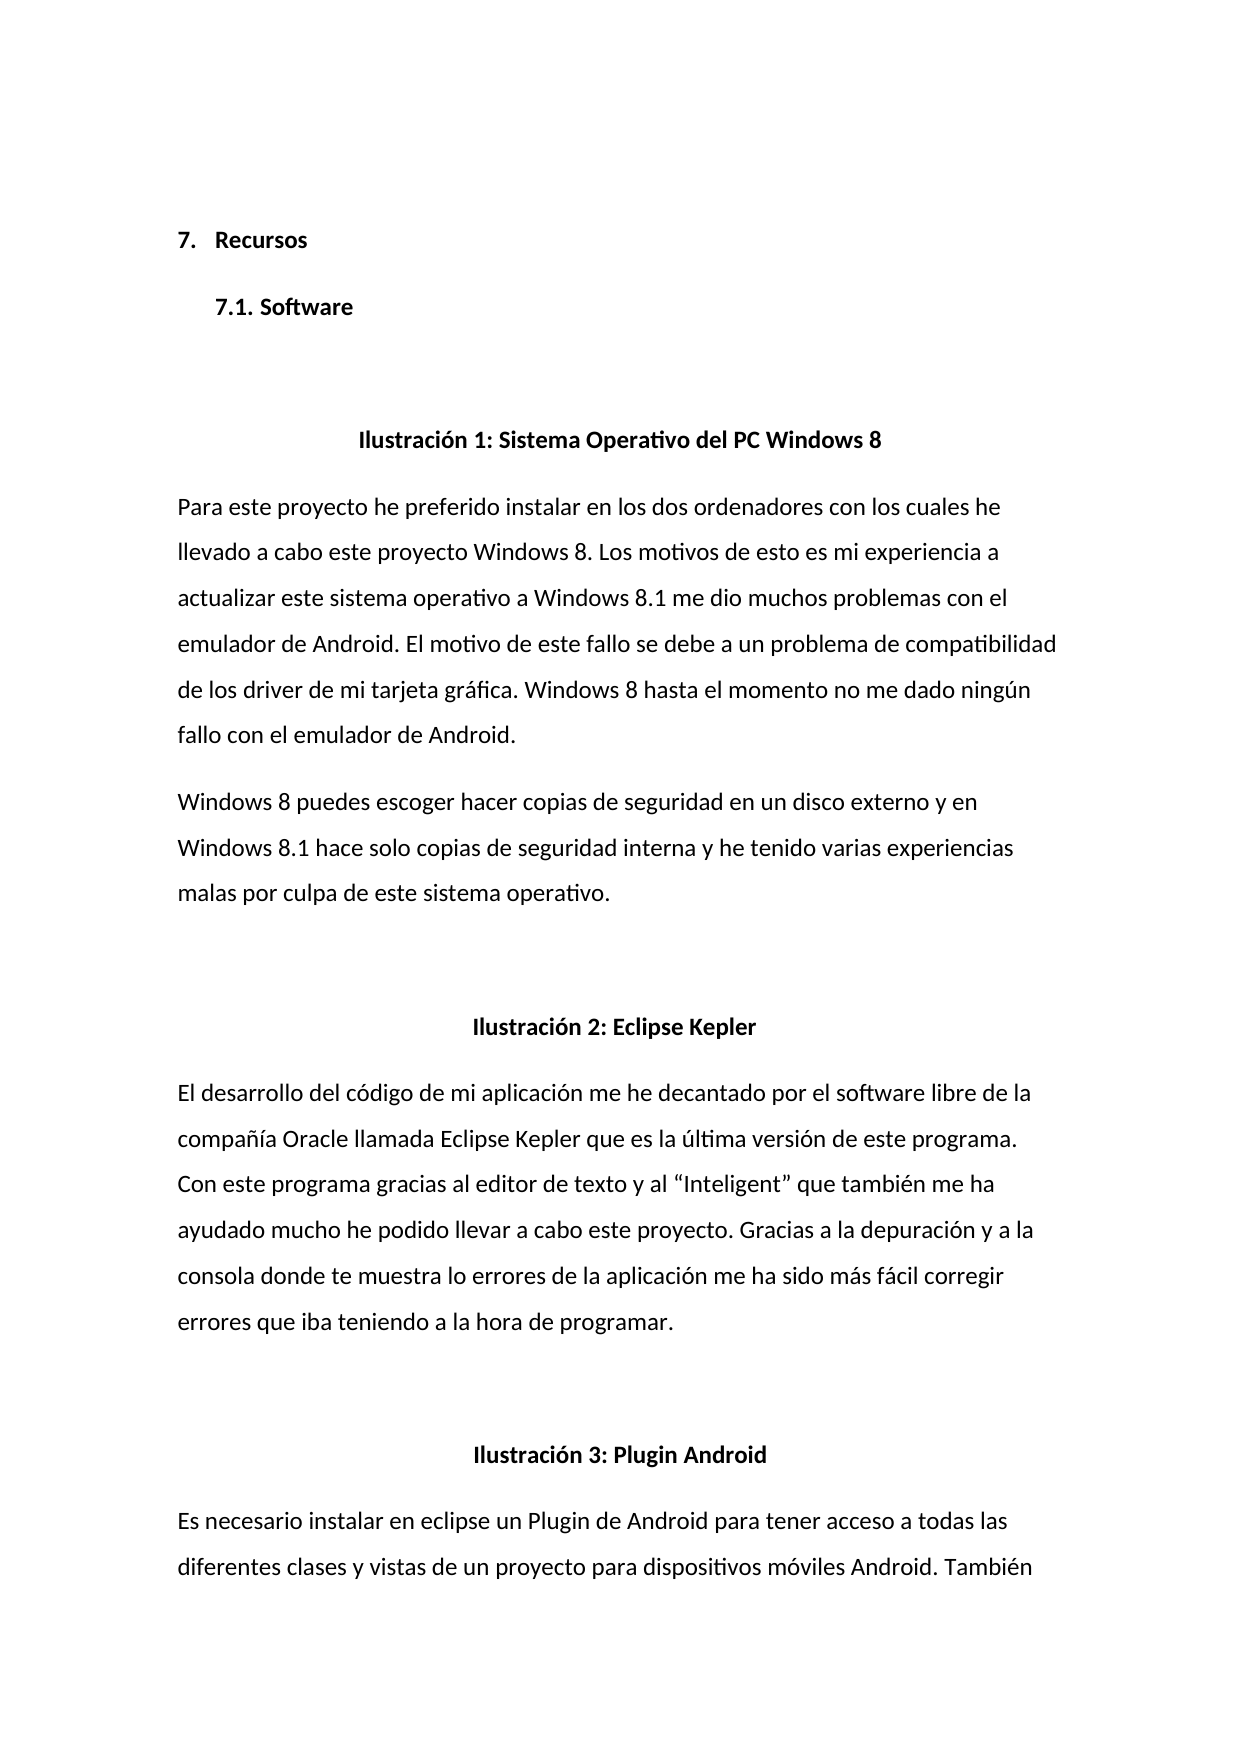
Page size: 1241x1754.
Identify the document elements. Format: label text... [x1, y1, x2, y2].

text Ilustración 2: Eclipse Kepler [177, 1011, 1063, 1041]
text Ilustración 3: Plugin Android [177, 1439, 1063, 1469]
list Recursos [177, 224, 1063, 255]
text El desarrollo del código de mi aplicación me he decantado por el software libre de la compañía Oracle llamada Eclipse Kepler que es la última versión de este programa. Con este programa gracias al editor de texto y al “Inteligent” que también me ha ayudado mucho he podido llevar a cabo este proyecto. Gracias a la depuración y a la consola donde te muestra lo errores de la aplicación me ha sido más fácil corregir errores que iba teniendo a la hora de programar. [177, 1077, 1063, 1336]
list Software [215, 291, 1063, 322]
text Es necesario instalar en eclipse un Plugin de Android para tener acceso a todas las diferentes clases y vistas de un proyecto para dispositivos móviles Android. También [177, 1506, 1063, 1582]
text Ilustración 1: Sistema Operativo del PC Windows 8 [177, 424, 1063, 455]
text Windows 8 puedes escoger hacer copias de seguridad en un disco externo y en Windows 8.1 hace solo copias de seguridad interna y he tenido varias experiencias malas por culpa de este sistema operativo. [177, 786, 1063, 908]
text Para este proyecto he preferido instalar en los dos ordenadores con los cuales he llevado a cabo este proyecto Windows 8. Los motivos de esto es mi experiencia a actualizar este sistema operativo a Windows 8.1 me dio muchos problemas con el emulador de Android. El motivo de este fallo se debe a un problema de compatibilidad de los driver de mi tarjeta gráfica. Windows 8 hasta el momento no me dado ningún fallo con el emulador de Android. [177, 491, 1063, 750]
